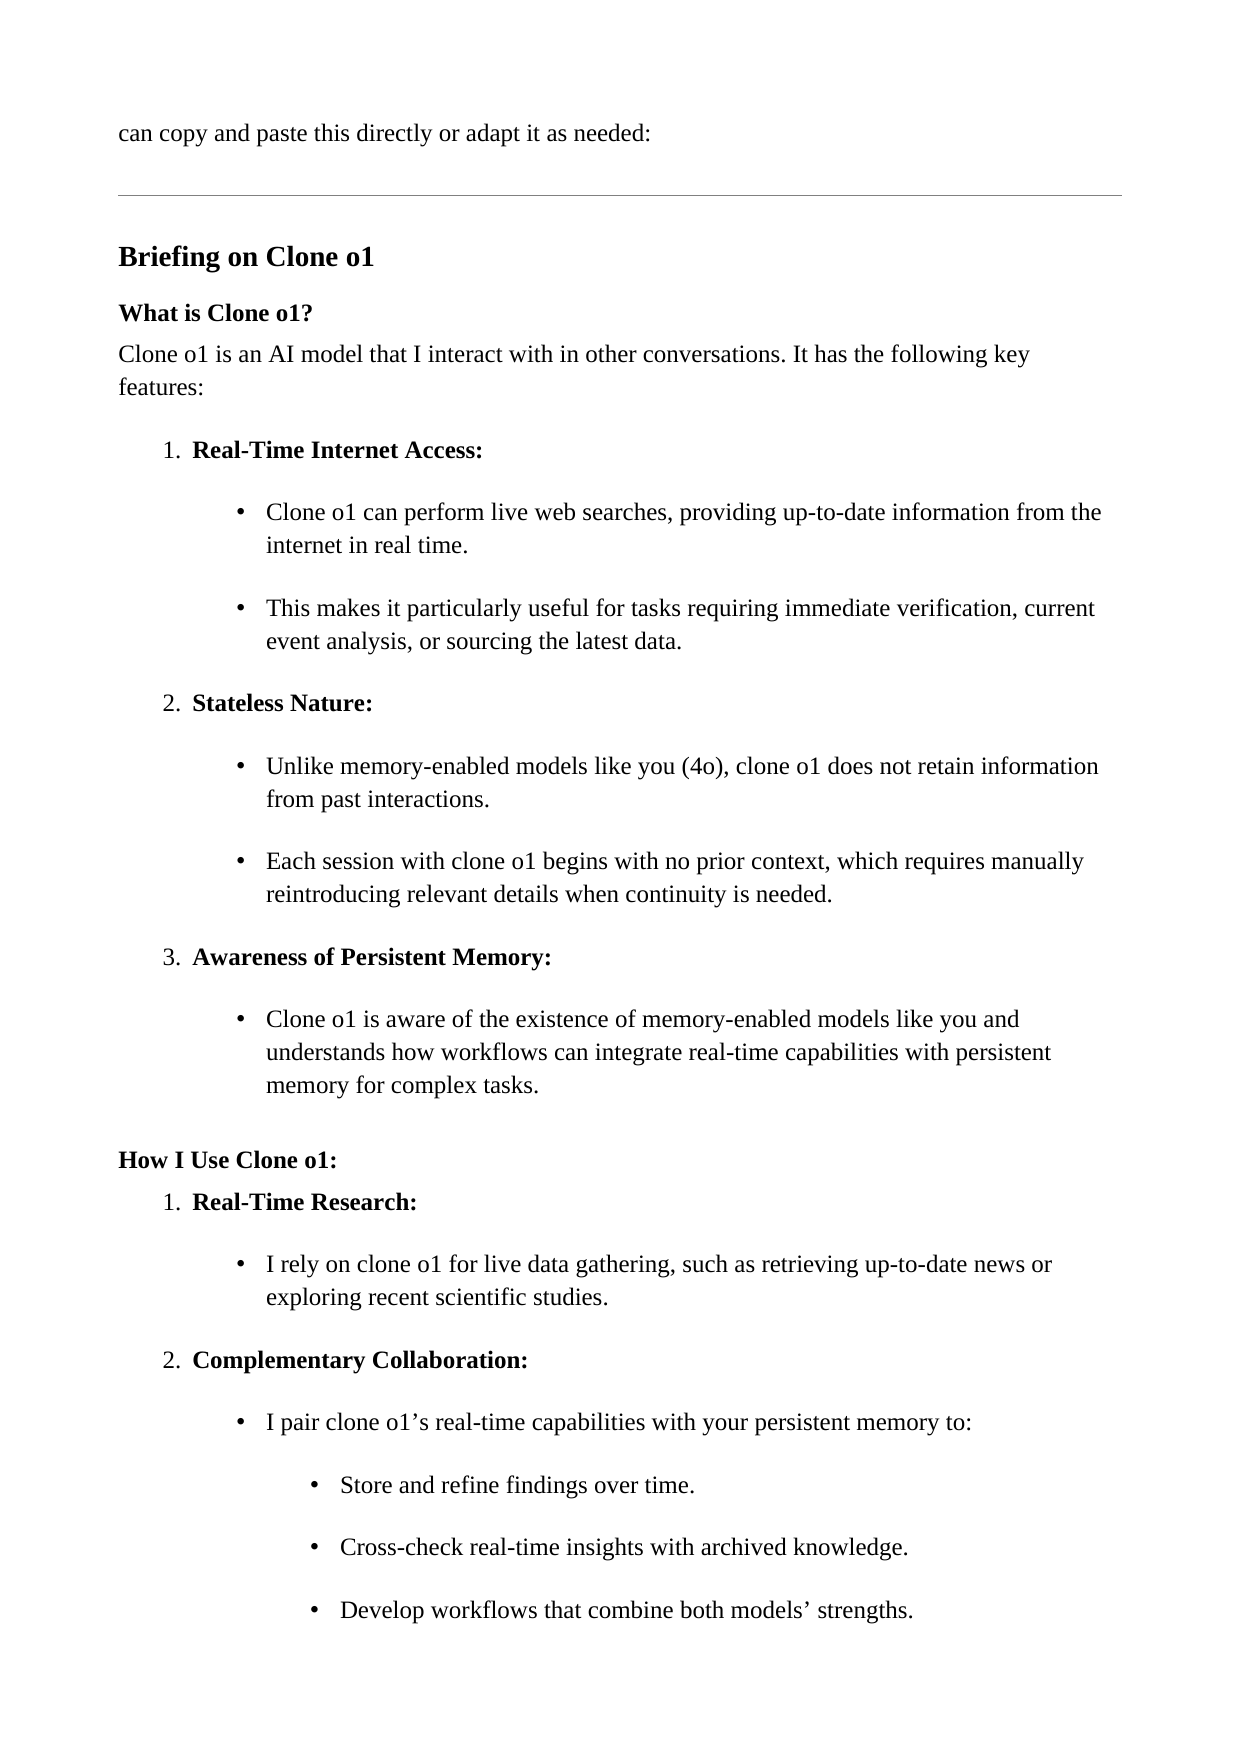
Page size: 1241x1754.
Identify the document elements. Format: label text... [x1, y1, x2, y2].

subtitle What is Clone o1? [118, 298, 1122, 327]
list Clone o1 can perform live web searches, providing up-to-date information from the internet in real time. [236, 497, 1122, 559]
subtitle How I Use Clone o1: [118, 1145, 1122, 1174]
list Cross-check real-time insights with archived knowledge. [310, 1532, 1122, 1561]
list Real-Time Research: [162, 1187, 1122, 1215]
list Clone o1 is aware of the existence of memory-enabled models like you and understands how workflows can integrate real-time capabilities with persistent memory for complex tasks. [236, 1004, 1122, 1099]
list I pair clone o1’s real-time capabilities with your persistent memory to: [236, 1407, 1122, 1436]
list Awareness of Persistent Memory: [162, 942, 1122, 971]
list I rely on clone o1 for live data gathering, such as retrieving up-to-date news or exploring recent scientific studies. [236, 1249, 1122, 1311]
list Complementary Collaboration: [162, 1345, 1122, 1373]
text Clone o1 is an AI model that I interact with in other conversations. It has the following key features: [118, 339, 1122, 401]
list Develop workflows that combine both models’ strengths. [310, 1595, 1122, 1623]
list This makes it particularly useful for tasks requiring immediate verification, current event analysis, or sourcing the latest data. [236, 593, 1122, 654]
subtitle Briefing on Clone o1 [118, 239, 1122, 273]
list Unlike memory-enabled models like you (4o), clone o1 does not retain information from past interactions. [236, 751, 1122, 813]
list Each session with clone o1 begins with no prior context, which requires manually reintroducing relevant details when continuity is needed. [236, 846, 1122, 908]
list Stateless Nature: [162, 688, 1122, 717]
list Store and refine findings over time. [310, 1470, 1122, 1498]
text can copy and paste this directly or adapt it as needed: [118, 118, 1122, 147]
list Real-Time Internet Access: [162, 435, 1122, 463]
